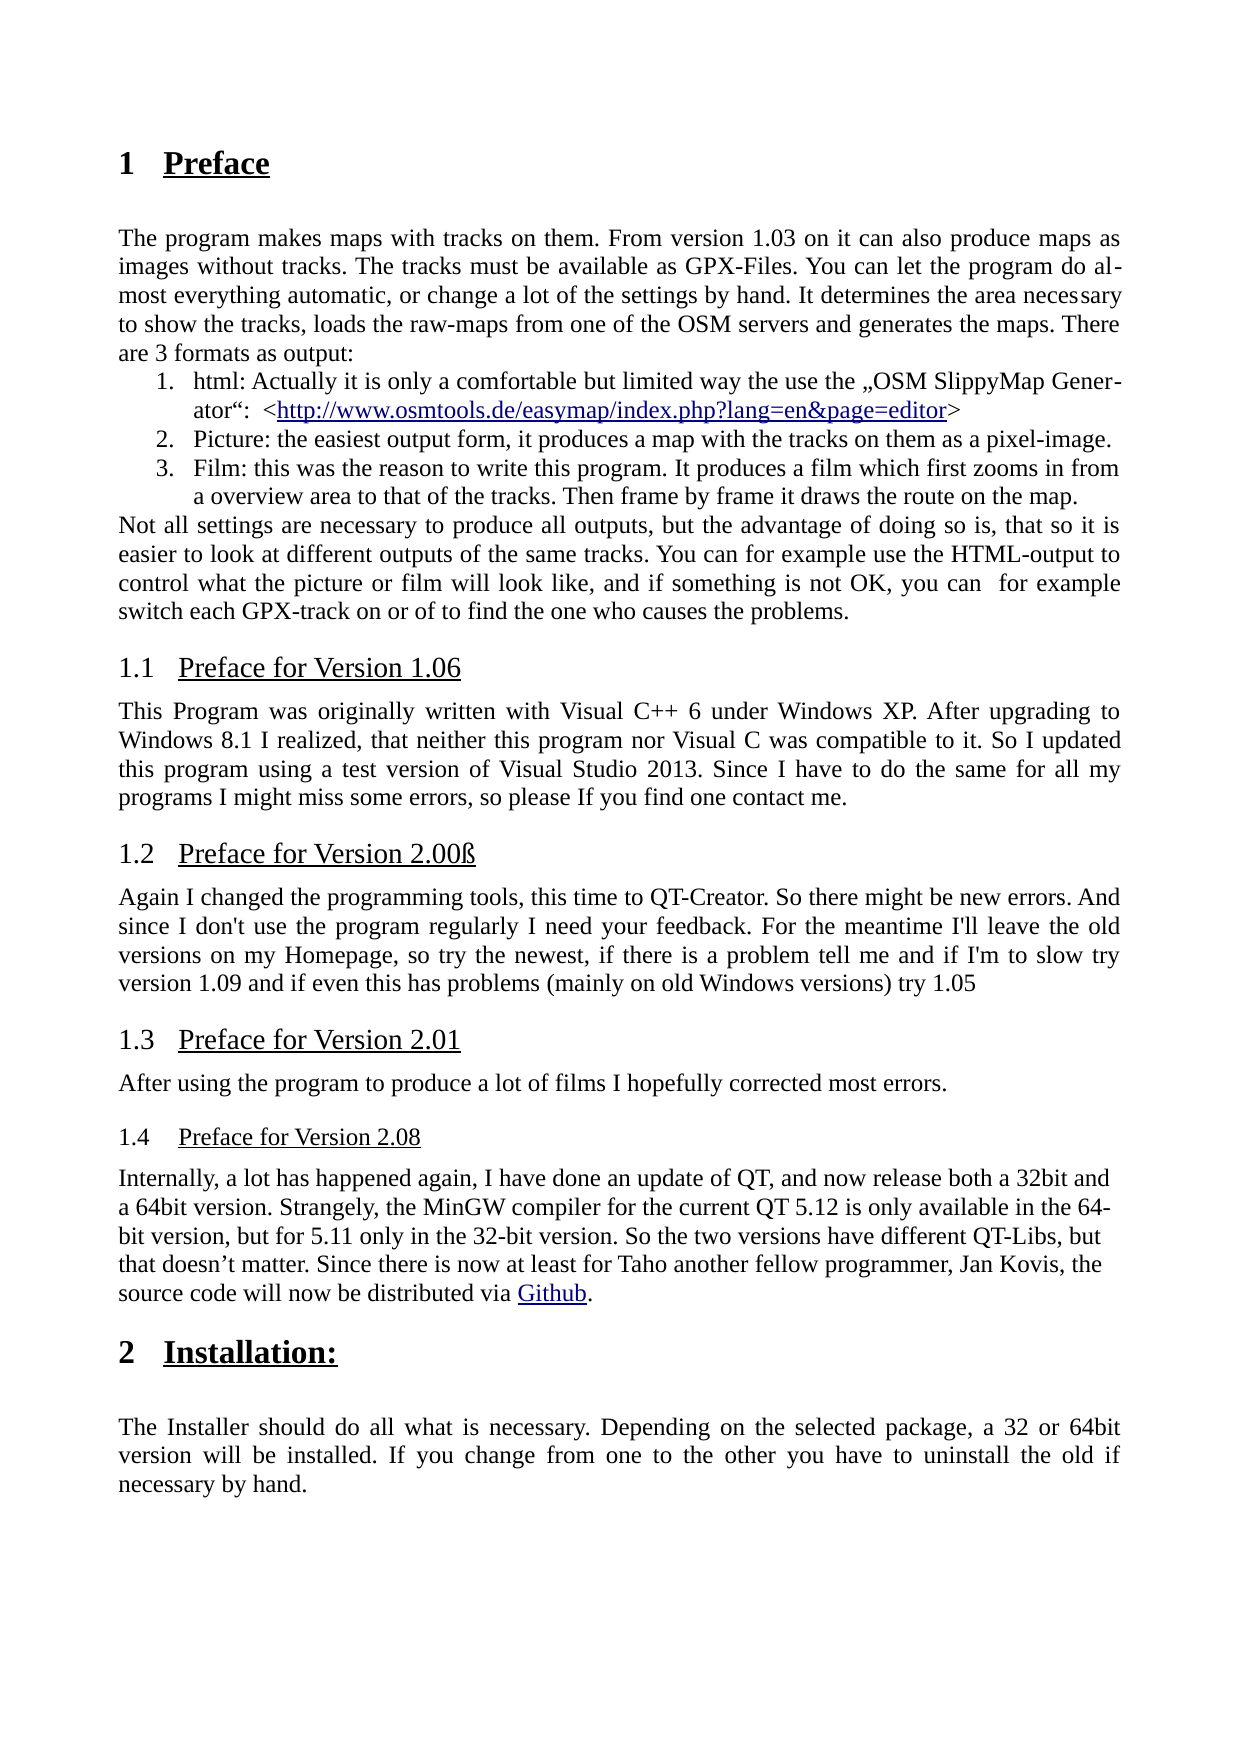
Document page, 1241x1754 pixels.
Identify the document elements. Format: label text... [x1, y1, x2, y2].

text After using the program to produce a lot of films I hopefully corrected most errors. [118, 1068, 1122, 1097]
text Not all settings are necessary to produce all outputs, but the advantage of doing so is, that so it is easier to look at different outputs of the same tracks. You can for example use the HTML-output to control what the picture or film will look like, and if something is not OK, you can for example switch each GPX-track on or of to find the one who causes the problems. [118, 510, 1122, 625]
subtitle Preface for Version 2.00ß [118, 836, 1122, 870]
subtitle Preface for Version 1.06 [118, 650, 1122, 684]
text Internally, a lot has happened again, I have done an update of QT, and now release both a 32bit and a 64bit version. Strangely, the MinGW compiler for the current QT 5.12 is only available in the 64-bit version, but for 5.11 only in the 32-bit version. So the two versions have different QT-Libs, but that doesn’t matter. Since there is now at least for Taho another fellow programmer, Jan Kovis, the source code will now be distributed via Github. [118, 1163, 1122, 1307]
text This Program was originally written with Visual C++ 6 under Windows XP. After upgrading to Windows 8.1 I realized, that neither this program nor Visual C was compatible to it. So I updated this program using a test version of Visual Studio 2013. Since I have to do the same for all my programs I might miss some errors, so please If you find one contact me. [118, 696, 1122, 811]
subtitle Installation: [118, 1332, 1122, 1370]
subtitle Preface [118, 143, 1122, 181]
list Picture: the easiest output form, it produces a map with the tracks on them as a pixel-image. [156, 424, 1122, 453]
text Again I changed the programming tools, this time to QT-Creator. So there might be new errors. And since I don't use the program regularly I need your feedback. For the meantime I'll leave the old versions on my Homepage, so try the newest, if there is a problem tell me and if I'm to slow try version 1.09 and if even this has problems (mainly on old Windows versions) try 1.05 [118, 882, 1122, 997]
text The program makes maps with tracks on them. From version 1.03 on it can also produce maps as images without tracks. The tracks must be available as GPX-Files. You can let the program do al­most everything automatic, or change a lot of the settings by hand. It determines the area neces­sary to show the tracks, loads the raw-maps from one of the OSM servers and generates the maps. There are 3 formats as output: [118, 223, 1122, 366]
list html: Actually it is only a comfortable but limited way the use the „OSM SlippyMap Gener­ator“: <http://www.osmtools.de/easymap/index.php?lang=en&page=editor> [156, 366, 1122, 424]
text The Installer should do all what is necessary. Depending on the selected package, a 32 or 64bit version will be installed. If you change from one to the other you have to uninstall the old if necessary by hand. [118, 1412, 1122, 1498]
subtitle Preface for Version 2.01 [118, 1022, 1122, 1056]
list Film: this was the reason to write this program. It produces a film which first zooms in from a overview area to that of the tracks. Then frame by frame it draws the route on the map. [156, 453, 1122, 510]
subtitle Preface for Version 2.08 [118, 1122, 1122, 1151]
